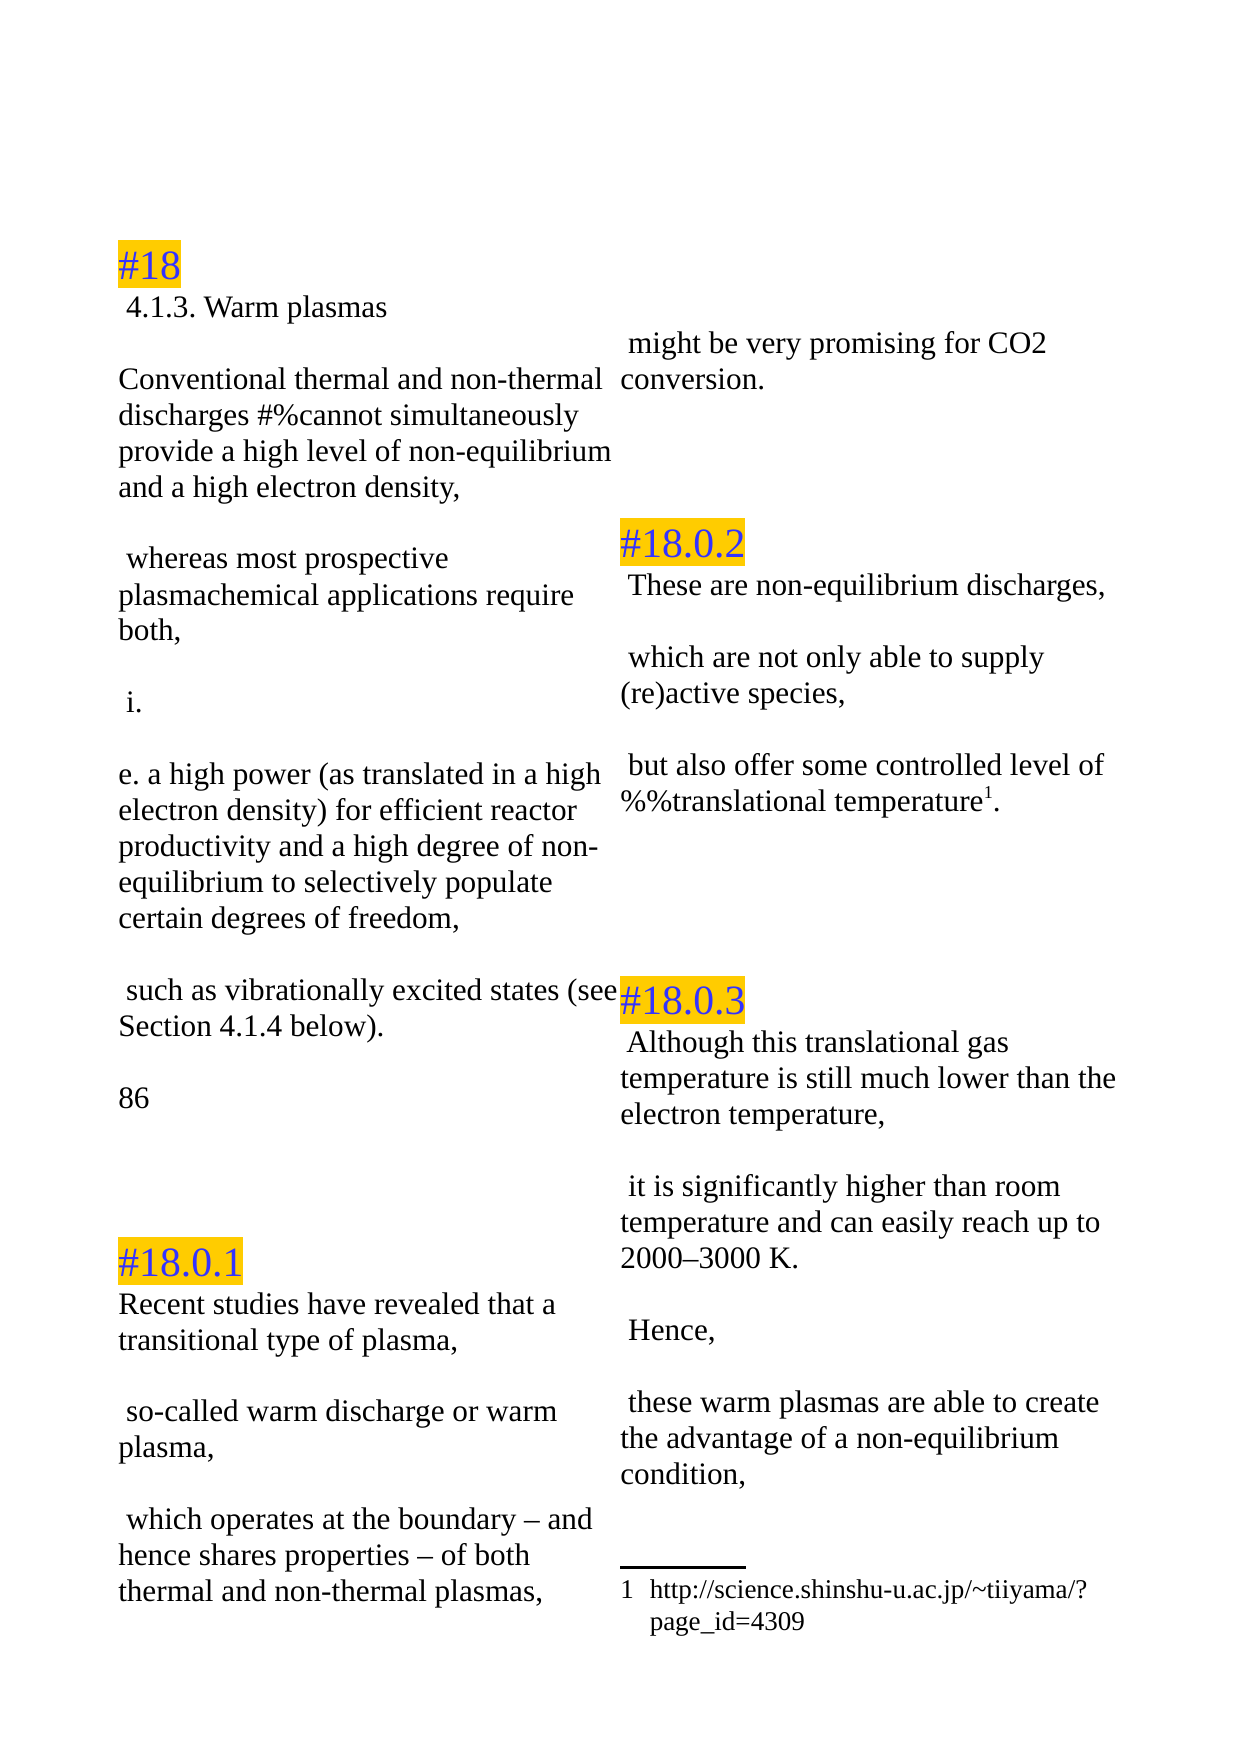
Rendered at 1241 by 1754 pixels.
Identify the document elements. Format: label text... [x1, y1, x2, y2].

text http://science.shinshu-u.ac.jp/~tiiyama/?page_id=4309 [620, 1573, 1122, 1636]
text which are not only able to supply (re)active species, [620, 638, 1122, 710]
text e. a high power (as translated in a high electron density) for efficient reactor productivity and a high degree of non-equilibrium to selectively populate certain degrees of freedom, [118, 755, 620, 935]
text but also offer some controlled level of %%translational temperature. [620, 746, 1122, 818]
text which operates at the boundary – and hence shares properties – of both thermal and non-thermal plasmas, [118, 1501, 620, 1608]
text so-called warm discharge or warm plasma, [118, 1393, 620, 1464]
text 86 [118, 1079, 620, 1115]
text Hence, [620, 1311, 1122, 1347]
text might be very promising for CO2 conversion. [620, 324, 1122, 396]
text These are non-equilibrium discharges, [620, 566, 1122, 602]
text #18.0.1 [118, 1237, 620, 1285]
text 4.1.3. Warm plasmas [118, 288, 620, 324]
text #18.0.2 [620, 518, 1122, 566]
text Recent studies have revealed that a transitional type of plasma, [118, 1285, 620, 1357]
text #18.0.3 [620, 976, 1122, 1024]
text #18 [118, 240, 1122, 288]
text it is significantly higher than room temperature and can easily reach up to 2000–3000 K. [620, 1167, 1122, 1275]
text Although this translational gas temperature is still much lower than the electron temperature, [620, 1024, 1122, 1132]
text Conventional thermal and non-thermal discharges #%cannot simultaneously provide a high level of non-equilibrium and a high electron density, [118, 360, 620, 504]
text these warm plasmas are able to create the advantage of a non-equilibrium condition, [620, 1383, 1122, 1491]
text such as vibrationally excited states (see Section 4.1.4 below). [118, 971, 620, 1043]
text whereas most prospective plasmachemical applications require both, [118, 540, 620, 648]
text i. [118, 683, 620, 719]
